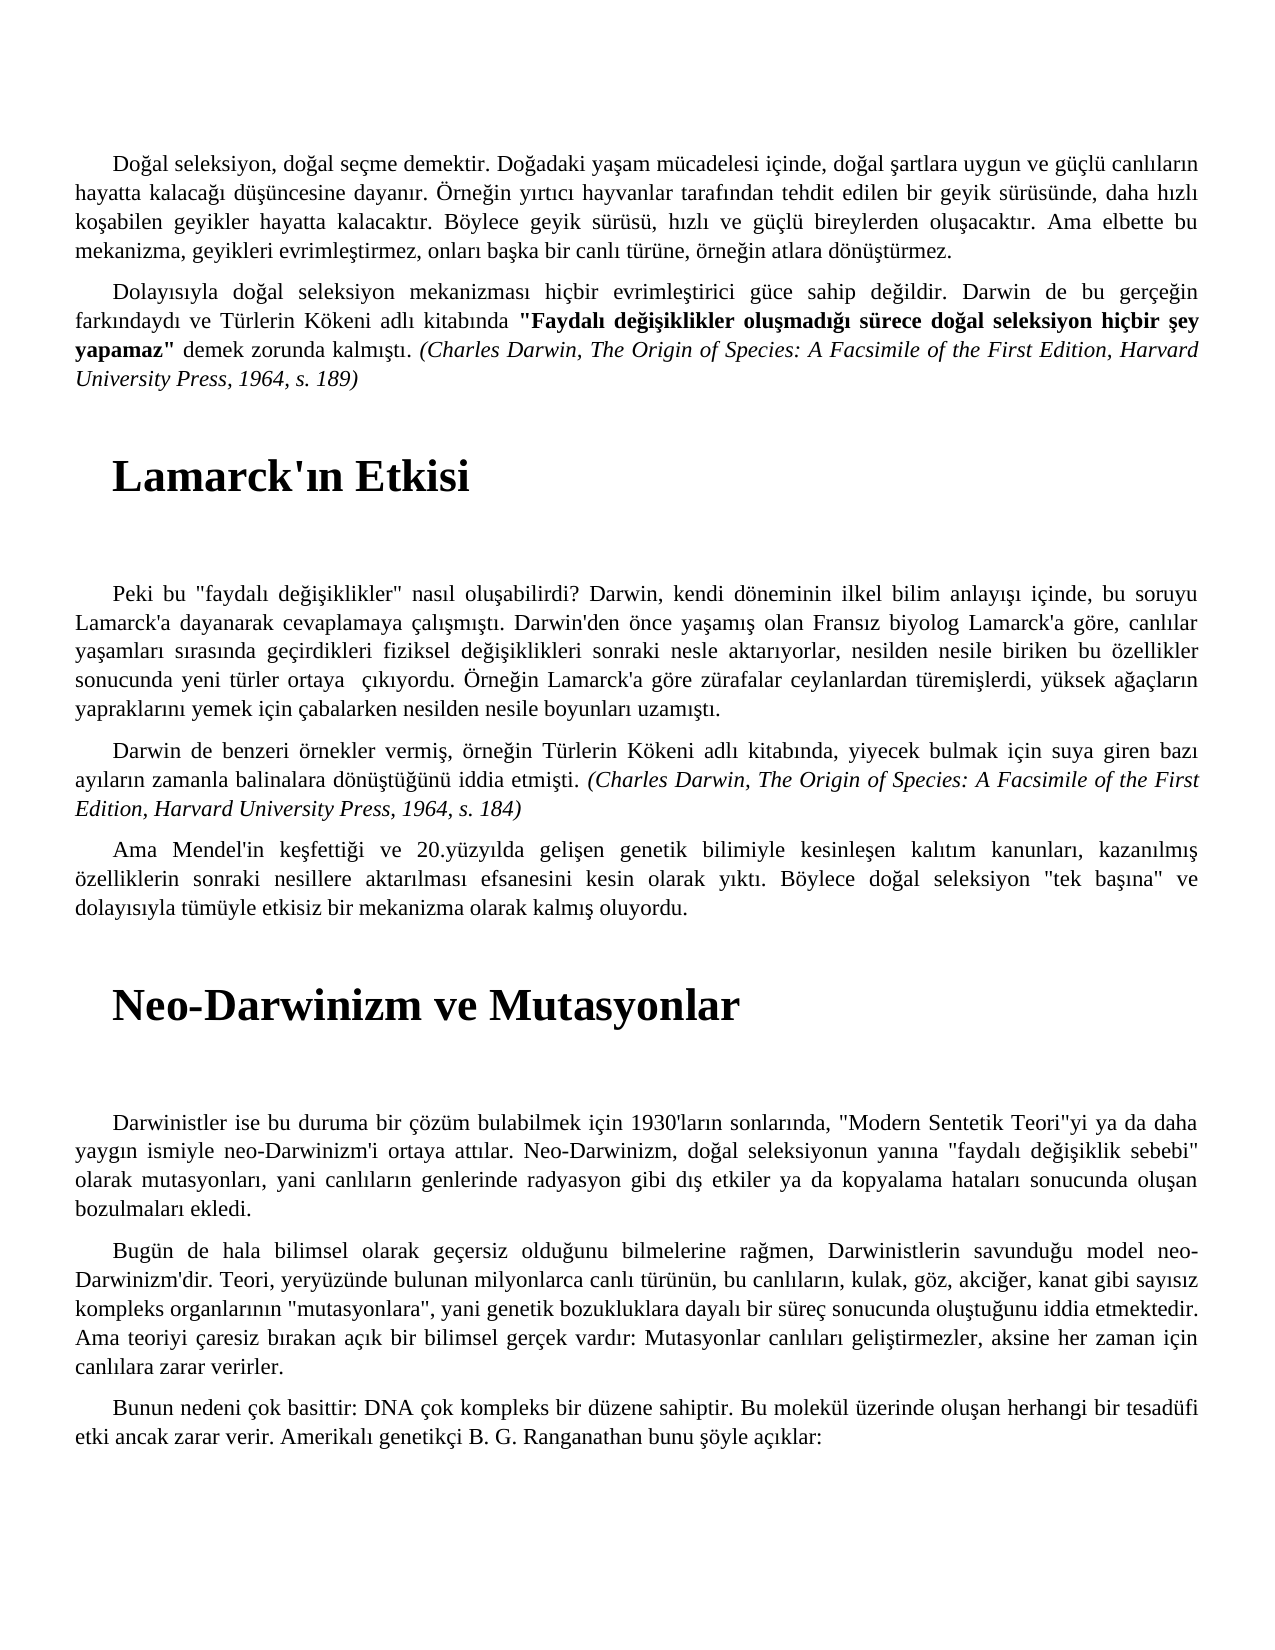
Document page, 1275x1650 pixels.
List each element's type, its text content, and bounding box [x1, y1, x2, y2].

text Darwin de benzeri örnekler vermiş, örneğin Türlerin Kökeni adlı kitabında, yiyecek bulmak için suya giren bazı ayıların zamanla balinalara dönüştüğünü iddia etmişti. (Charles Darwin, The Origin of Species: A Facsimile of the First Edition, Harvard University Press, 1964, s. 184) [75, 737, 1200, 821]
subtitle Lamarck'ın Etkisi [112, 448, 1200, 501]
text Peki bu "faydalı değişiklikler" nasıl oluşabilirdi? Darwin, kendi döneminin ilkel bilim anlayışı içinde, bu soruyu Lamarck'a dayanarak cevaplamaya çalışmıştı. Darwin'den önce yaşamış olan Fransız biyolog Lamarck'a göre, canlılar yaşamları sırasında geçirdikleri fiziksel değişiklikleri sonraki nesle aktarıyorlar, nesilden nesile biriken bu özellikler sonucunda yeni türler ortaya çıkıyordu. Örneğin Lamarck'a göre zürafalar ceylanlardan türemişlerdi, yüksek ağaçların yapraklarını yemek için çabalarken nesilden nesile boyunları uzamıştı. [75, 579, 1200, 722]
text Doğal seleksiyon, doğal seçme demektir. Doğadaki yaşam mücadelesi içinde, doğal şartlara uygun ve güçlü canlıların hayatta kalacağı düşüncesine dayanır. Örneğin yırtıcı hayvanlar tarafından tehdit edilen bir geyik sürüsünde, daha hızlı koşabilen geyikler hayatta kalacaktır. Böylece geyik sürüsü, hızlı ve güçlü bireylerden oluşacaktır. Ama elbette bu mekanizma, geyikleri evrimleştirmez, onları başka bir canlı türüne, örneğin atlara dönüştürmez. [75, 150, 1200, 263]
text Bugün de hala bilimsel olarak geçersiz olduğunu bilmelerine rağmen, Darwinistlerin savunduğu model neo-Darwinizm'dir. Teori, yeryüzünde bulunan milyonlarca canlı türünün, bu canlıların, kulak, göz, akciğer, kanat gibi sayısız kompleks organlarının "mutasyonlara", yani genetik bozukluklara dayalı bir süreç sonucunda oluştuğunu iddia etmektedir. Ama teoriyi çaresiz bırakan açık bir bilimsel gerçek vardır: Mutasyonlar canlıları geliştirmezler, aksine her zaman için canlılara zarar verirler. [75, 1237, 1200, 1379]
text Darwinistler ise bu duruma bir çözüm bulabilmek için 1930'ların sonlarında, "Modern Sentetik Teori"yi ya da daha yaygın ismiyle neo-Darwinizm'i ortaya attılar. Neo-Darwinizm, doğal seleksiyonun yanına "faydalı değişiklik sebebi" olarak mutasyonları, yani canlıların genlerinde radyasyon gibi dış etkiler ya da kopyalama hataları sonucunda oluşan bozulmaları ekledi. [75, 1108, 1200, 1222]
subtitle Neo-Darwinizm ve Mutasyonlar [112, 977, 1200, 1030]
text Ama Mendel'in keşfettiği ve 20.yüzyılda gelişen genetik bilimiyle kesinleşen kalıtım kanunları, kazanılmış özelliklerin sonraki nesillere aktarılması efsanesini kesin olarak yıktı. Böylece doğal seleksiyon "tek başına" ve dolayısıyla tümüyle etkisiz bir mekanizma olarak kalmış oluyordu. [75, 836, 1200, 921]
text Bunun nedeni çok basittir: DNA çok kompleks bir düzene sahiptir. Bu molekül üzerinde oluşan herhangi bir tesadüfi etki ancak zarar verir. Amerikalı genetikçi B. G. Ranganathan bunu şöyle açıklar: [75, 1394, 1200, 1449]
text Dolayısıyla doğal seleksiyon mekanizması hiçbir evrimleştirici güce sahip değildir. Darwin de bu gerçeğin farkındaydı ve Türlerin Kökeni adlı kitabında "Faydalı değişiklikler oluşmadığı sürece doğal seleksiyon hiçbir şey yapamaz" demek zorunda kalmıştı. (Charles Darwin, The Origin of Species: A Facsimile of the First Edition, Harvard University Press, 1964, s. 189) [75, 278, 1200, 392]
